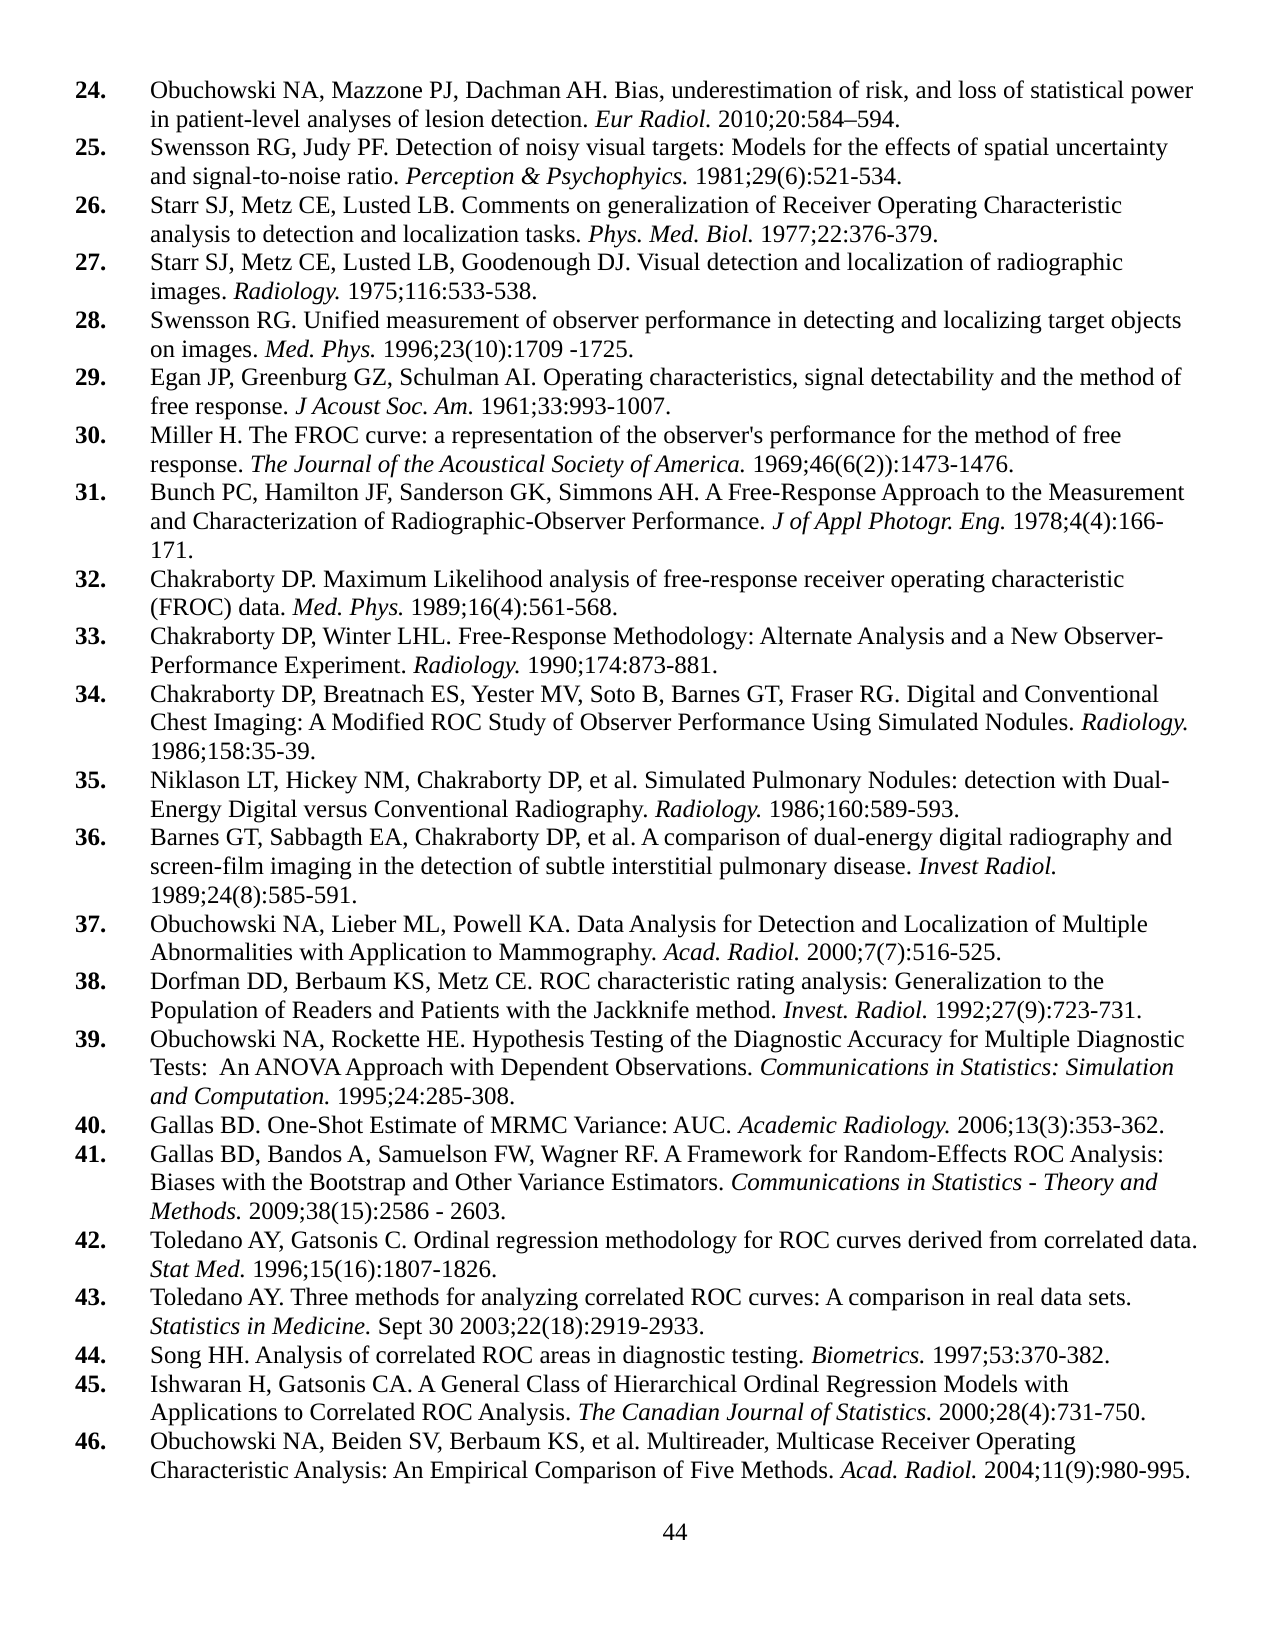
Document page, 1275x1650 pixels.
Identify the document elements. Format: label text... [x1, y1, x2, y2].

text 33. Chakraborty DP, Winter LHL. Free-Response Methodology: Alternate Analysis and a New Observer-Performance Experiment. Radiology. 1990;174:873-881. [75, 621, 1200, 679]
text 36. Barnes GT, Sabbagth EA, Chakraborty DP, et al. A comparison of dual-energy digital radiography and screen-film imaging in the detection of subtle interstitial pulmonary disease. Invest Radiol. 1989;24(8):585-591. [75, 822, 1200, 909]
text 45. Ishwaran H, Gatsonis CA. A General Class of Hierarchical Ordinal Regression Models with Applications to Correlated ROC Analysis. The Canadian Journal of Statistics. 2000;28(4):731-750. [75, 1369, 1200, 1426]
text 28. Swensson RG. Unified measurement of observer performance in detecting and localizing target objects on images. Med. Phys. 1996;23(10):1709 -1725. [75, 305, 1200, 362]
text 43. Toledano AY. Three methods for analyzing correlated ROC curves: A comparison in real data sets. Statistics in Medicine. Sept 30 2003;22(18):2919-2933. [75, 1282, 1200, 1340]
text 32. Chakraborty DP. Maximum Likelihood analysis of free-response receiver operating characteristic (FROC) data. Med. Phys. 1989;16(4):561-568. [75, 564, 1200, 621]
text 39. Obuchowski NA, Rockette HE. Hypothesis Testing of the Diagnostic Accuracy for Multiple Diagnostic Tests: An ANOVA Approach with Dependent Observations. Communications in Statistics: Simulation and Computation. 1995;24:285-308. [75, 1024, 1200, 1110]
text 42. Toledano AY, Gatsonis C. Ordinal regression methodology for ROC curves derived from correlated data. Stat Med. 1996;15(16):1807-1826. [75, 1225, 1200, 1282]
text 25. Swensson RG, Judy PF. Detection of noisy visual targets: Models for the effects of spatial uncertainty and signal-to-noise ratio. Perception & Psychophyics. 1981;29(6):521-534. [75, 132, 1200, 190]
text 44. Song HH. Analysis of correlated ROC areas in diagnostic testing. Biometrics. 1997;53:370-382. [75, 1340, 1200, 1369]
text 29. Egan JP, Greenburg GZ, Schulman AI. Operating characteristics, signal detectability and the method of free response. J Acoust Soc. Am. 1961;33:993-1007. [75, 362, 1200, 420]
text 27. Starr SJ, Metz CE, Lusted LB, Goodenough DJ. Visual detection and localization of radiographic images. Radiology. 1975;116:533-538. [75, 247, 1200, 305]
text 46. Obuchowski NA, Beiden SV, Berbaum KS, et al. Multireader, Multicase Receiver Operating Characteristic Analysis: An Empirical Comparison of Five Methods. Acad. Radiol. 2004;11(9):980-995. [75, 1426, 1200, 1484]
text 34. Chakraborty DP, Breatnach ES, Yester MV, Soto B, Barnes GT, Fraser RG. Digital and Conventional Chest Imaging: A Modified ROC Study of Observer Performance Using Simulated Nodules. Radiology. 1986;158:35-39. [75, 679, 1200, 765]
text 35. Niklason LT, Hickey NM, Chakraborty DP, et al. Simulated Pulmonary Nodules: detection with Dual-Energy Digital versus Conventional Radiography. Radiology. 1986;160:589-593. [75, 765, 1200, 822]
text 26. Starr SJ, Metz CE, Lusted LB. Comments on generalization of Receiver Operating Characteristic analysis to detection and localization tasks. Phys. Med. Biol. 1977;22:376-379. [75, 190, 1200, 247]
text 31. Bunch PC, Hamilton JF, Sanderson GK, Simmons AH. A Free-Response Approach to the Measurement and Characterization of Radiographic-Observer Performance. J of Appl Photogr. Eng. 1978;4(4):166-171. [75, 477, 1200, 564]
text 38. Dorfman DD, Berbaum KS, Metz CE. ROC characteristic rating analysis: Generalization to the Population of Readers and Patients with the Jackknife method. Invest. Radiol. 1992;27(9):723-731. [75, 966, 1200, 1024]
text 40. Gallas BD. One-Shot Estimate of MRMC Variance: AUC. Academic Radiology. 2006;13(3):353-362. [75, 1110, 1200, 1139]
text 37. Obuchowski NA, Lieber ML, Powell KA. Data Analysis for Detection and Localization of Multiple Abnormalities with Application to Mammography. Acad. Radiol. 2000;7(7):516-525. [75, 909, 1200, 966]
text 41. Gallas BD, Bandos A, Samuelson FW, Wagner RF. A Framework for Random-Effects ROC Analysis: Biases with the Bootstrap and Other Variance Estimators. Communications in Statistics - Theory and Methods. 2009;38(15):2586 - 2603. [75, 1139, 1200, 1225]
text 30. Miller H. The FROC curve: a representation of the observer's performance for the method of free response. The Journal of the Acoustical Society of America. 1969;46(6(2)):1473-1476. [75, 420, 1200, 477]
text 24. Obuchowski NA, Mazzone PJ, Dachman AH. Bias, underestimation of risk, and loss of statistical power in patient-level analyses of lesion detection. Eur Radiol. 2010;20:584–594. [75, 75, 1200, 132]
